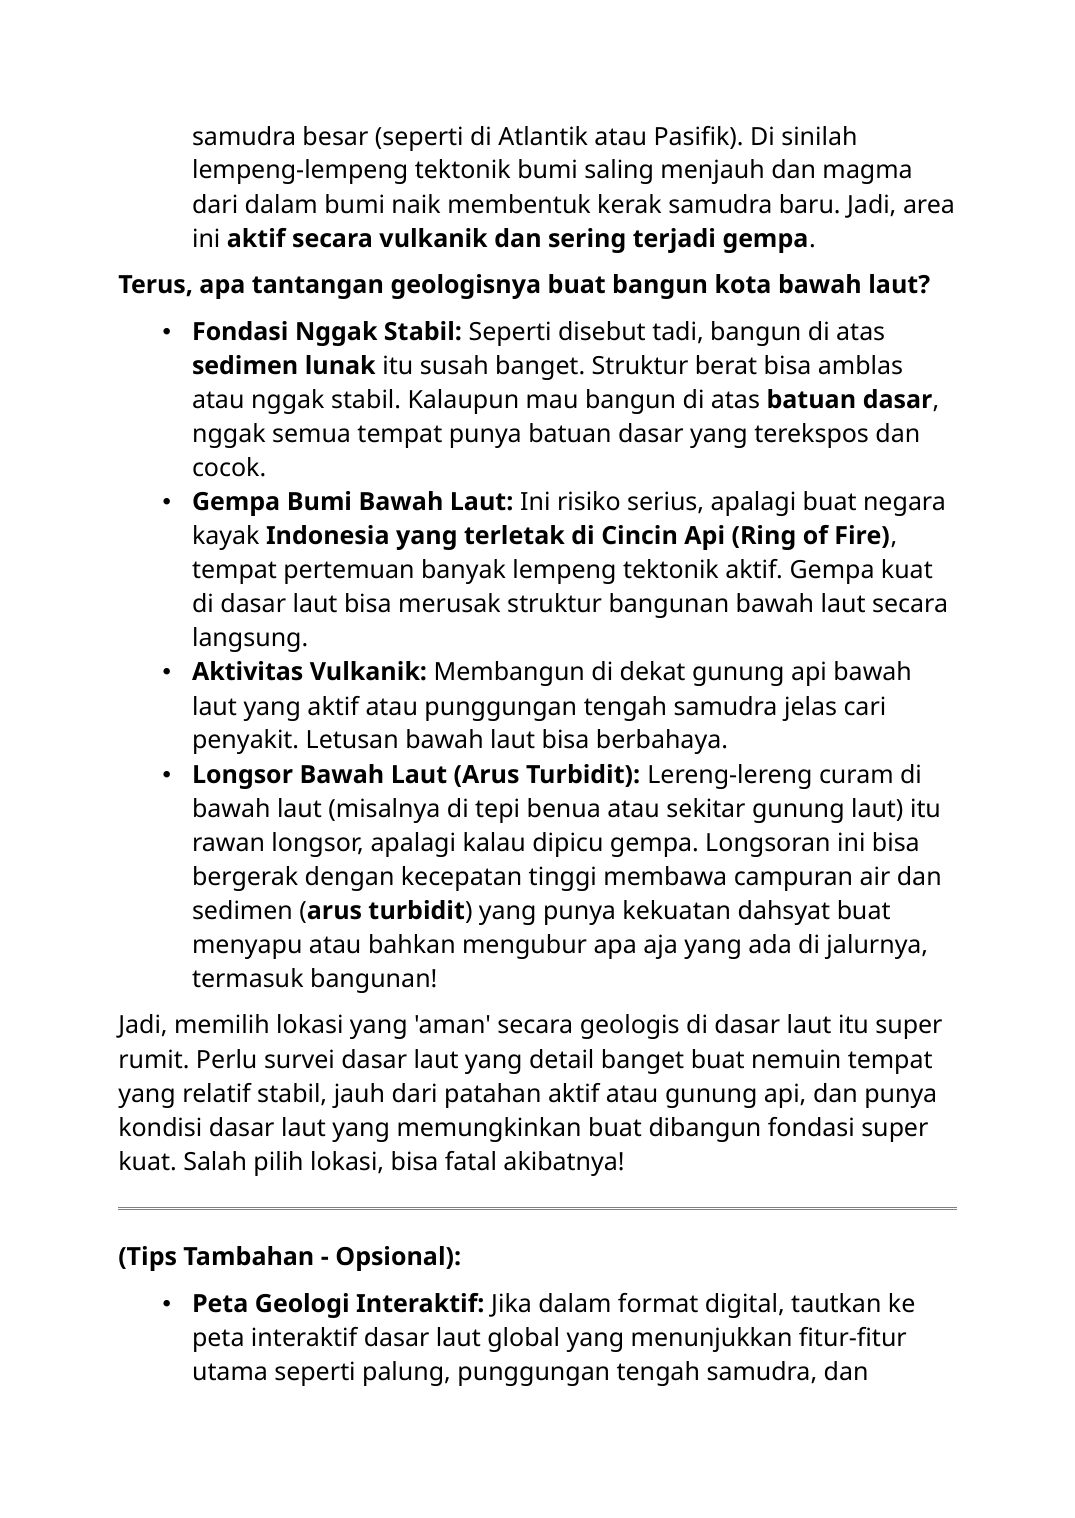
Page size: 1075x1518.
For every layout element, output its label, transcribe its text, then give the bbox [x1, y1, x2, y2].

list Peta Geologi Interaktif: Jika dalam format digital, tautkan ke peta interaktif dasar laut global yang menunjukkan fitur-fitur utama seperti palung, punggungan tengah samudra, dan [162, 1285, 957, 1388]
list Longsor Bawah Laut (Arus Turbidit): Lereng-lereng curam di bawah laut (misalnya di tepi benua atau sekitar gunung laut) itu rawan longsor, apalagi kalau dipicu gempa. Longsoran ini bisa bergerak dengan kecepatan tinggi membawa campuran air dan sedimen (arus turbidit) yang punya kekuatan dahsyat buat menyapu atau bahkan mengubur apa aja yang ada di jalurnya, termasuk bangunan! [162, 756, 957, 995]
list Fondasi Nggak Stabil: Seperti disebut tadi, bangun di atas sedimen lunak itu susah banget. Struktur berat bisa amblas atau nggak stabil. Kalaupun mau bangun di atas batuan dasar, nggak semua tempat punya batuan dasar yang terekspos dan cocok. [162, 313, 957, 484]
list Aktivitas Vulkanik: Membangun di dekat gunung api bawah laut yang aktif atau punggungan tengah samudra jelas cari penyakit. Letusan bawah laut bisa berbahaya. [162, 654, 957, 756]
text Jadi, memilih lokasi yang 'aman' secara geologis di dasar laut itu super rumit. Perlu survei dasar laut yang detail banget buat nemuin tempat yang relatif stabil, jauh dari patahan aktif atau gunung api, dan punya kondisi dasar laut yang memungkinkan buat dibangun fondasi super kuat. Salah pilih lokasi, bisa fatal akibatnya! [118, 1007, 957, 1177]
list Gempa Bumi Bawah Laut: Ini risiko serius, apalagi buat negara kayak Indonesia yang terletak di Cincin Api (Ring of Fire), tempat pertemuan banyak lempeng tektonik aktif. Gempa kuat di dasar laut bisa merusak struktur bangunan bawah laut secara langsung. [162, 484, 957, 654]
text (Tips Tambahan - Opsional): [118, 1239, 957, 1273]
list samudra besar (seperti di Atlantik atau Pasifik). Di sinilah lempeng-lempeng tektonik bumi saling menjauh dan magma dari dalam bumi naik membentuk kerak samudra baru. Jadi, area ini aktif secara vulkanik dan sering terjadi gempa. [162, 118, 957, 254]
text Terus, apa tantangan geologisnya buat bangun kota bawah laut? [118, 267, 957, 301]
